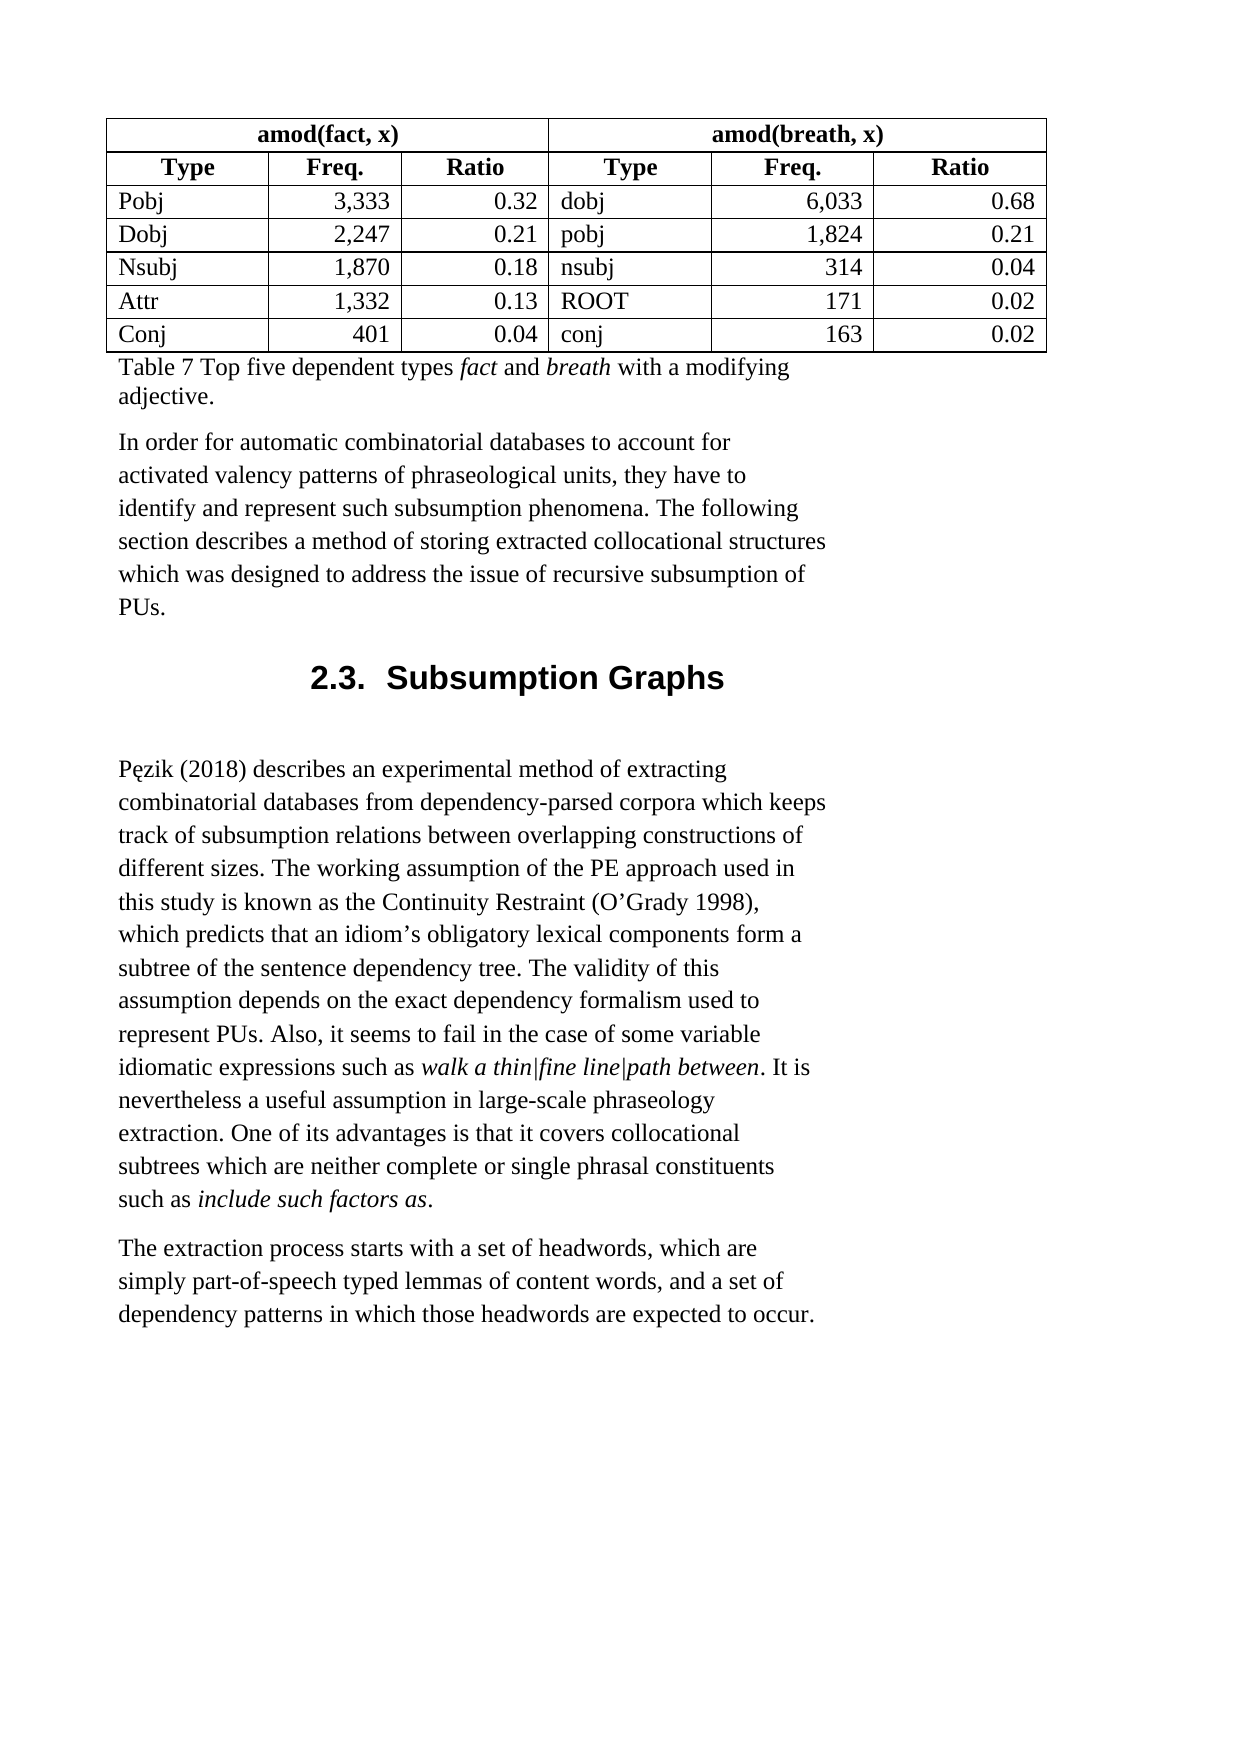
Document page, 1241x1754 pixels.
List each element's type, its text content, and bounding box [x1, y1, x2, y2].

text In order for automatic combinatorial databases to account for activated valency patterns of phraseological units, they have to identify and represent such subsumption phenomena. The following section describes a method of storing extracted collocational structures which was designed to address the issue of recursive subsumption of PUs. [118, 427, 827, 621]
table_cell Attr [107, 286, 268, 318]
table_cell conj [549, 319, 711, 351]
table_cell Type [549, 153, 711, 185]
table_cell 0.13 [402, 286, 548, 318]
table_cell 0.04 [402, 319, 548, 351]
table_cell 0.21 [874, 219, 1046, 251]
table_cell 0.32 [402, 186, 548, 218]
table_cell 6,033 [712, 186, 873, 218]
table_cell Type [107, 153, 268, 185]
table_cell nsubj [549, 253, 711, 285]
table_cell 3,333 [269, 186, 401, 218]
table_cell 0.68 [874, 186, 1046, 218]
text Pęzik (2018) describes an experimental method of extracting combinatorial databases from dependency-parsed corpora which keeps track of subsumption relations between overlapping constructions of different sizes. The working assumption of the PE approach used in this study is known as the Continuity Restraint (O’Grady 1998), which predicts that an idiom’s obligatory lexical components form a subtree of the sentence dependency tree. The validity of this assumption depends on the exact dependency formalism used to represent PUs. Also, it seems to fail in the case of some variable idiomatic expressions such as walk a thin|fine line|path between. It is nevertheless a useful assumption in large-scale phraseology extraction. One of its advantages is that it covers collocational subtrees which are neither complete or single phrasal constituents such as include such factors as. [118, 754, 827, 1212]
table_cell pobj [549, 219, 711, 251]
table_cell 314 [712, 253, 873, 285]
table_cell 401 [269, 319, 401, 351]
table_cell 0.02 [874, 286, 1046, 318]
table_cell 171 [712, 286, 873, 318]
text Table 7 Top five dependent types fact and breath with a modifying adjective. [118, 353, 827, 410]
table_cell Pobj [107, 186, 268, 218]
table_cell 1,824 [712, 219, 873, 251]
table_cell 0.18 [402, 253, 548, 285]
table_cell 1,870 [269, 253, 401, 285]
table_header amod(fact, x) [107, 119, 548, 151]
table_cell ROOT [549, 286, 711, 318]
table_cell dobj [549, 186, 711, 218]
table_cell Freq. [712, 153, 873, 185]
table_cell Nsubj [107, 253, 268, 285]
table_cell Ratio [874, 153, 1046, 185]
table_cell Dobj [107, 219, 268, 251]
table_cell 0.02 [874, 319, 1046, 351]
table_cell 0.04 [874, 253, 1046, 285]
text The extraction process starts with a set of headwords, which are simply part-of-speech typed lemmas of content words, and a set of dependency patterns in which those headwords are expected to occur. [118, 1233, 827, 1328]
table_cell Freq. [269, 153, 401, 185]
table_cell Conj [107, 319, 268, 351]
table_cell 163 [712, 319, 873, 351]
table_cell 0.21 [402, 219, 548, 251]
table_cell 1,332 [269, 286, 401, 318]
table_header amod(breath, x) [549, 119, 1046, 151]
list Subsumption Graphs [310, 658, 827, 697]
table_cell Ratio [402, 153, 548, 185]
table_cell 2,247 [269, 219, 401, 251]
